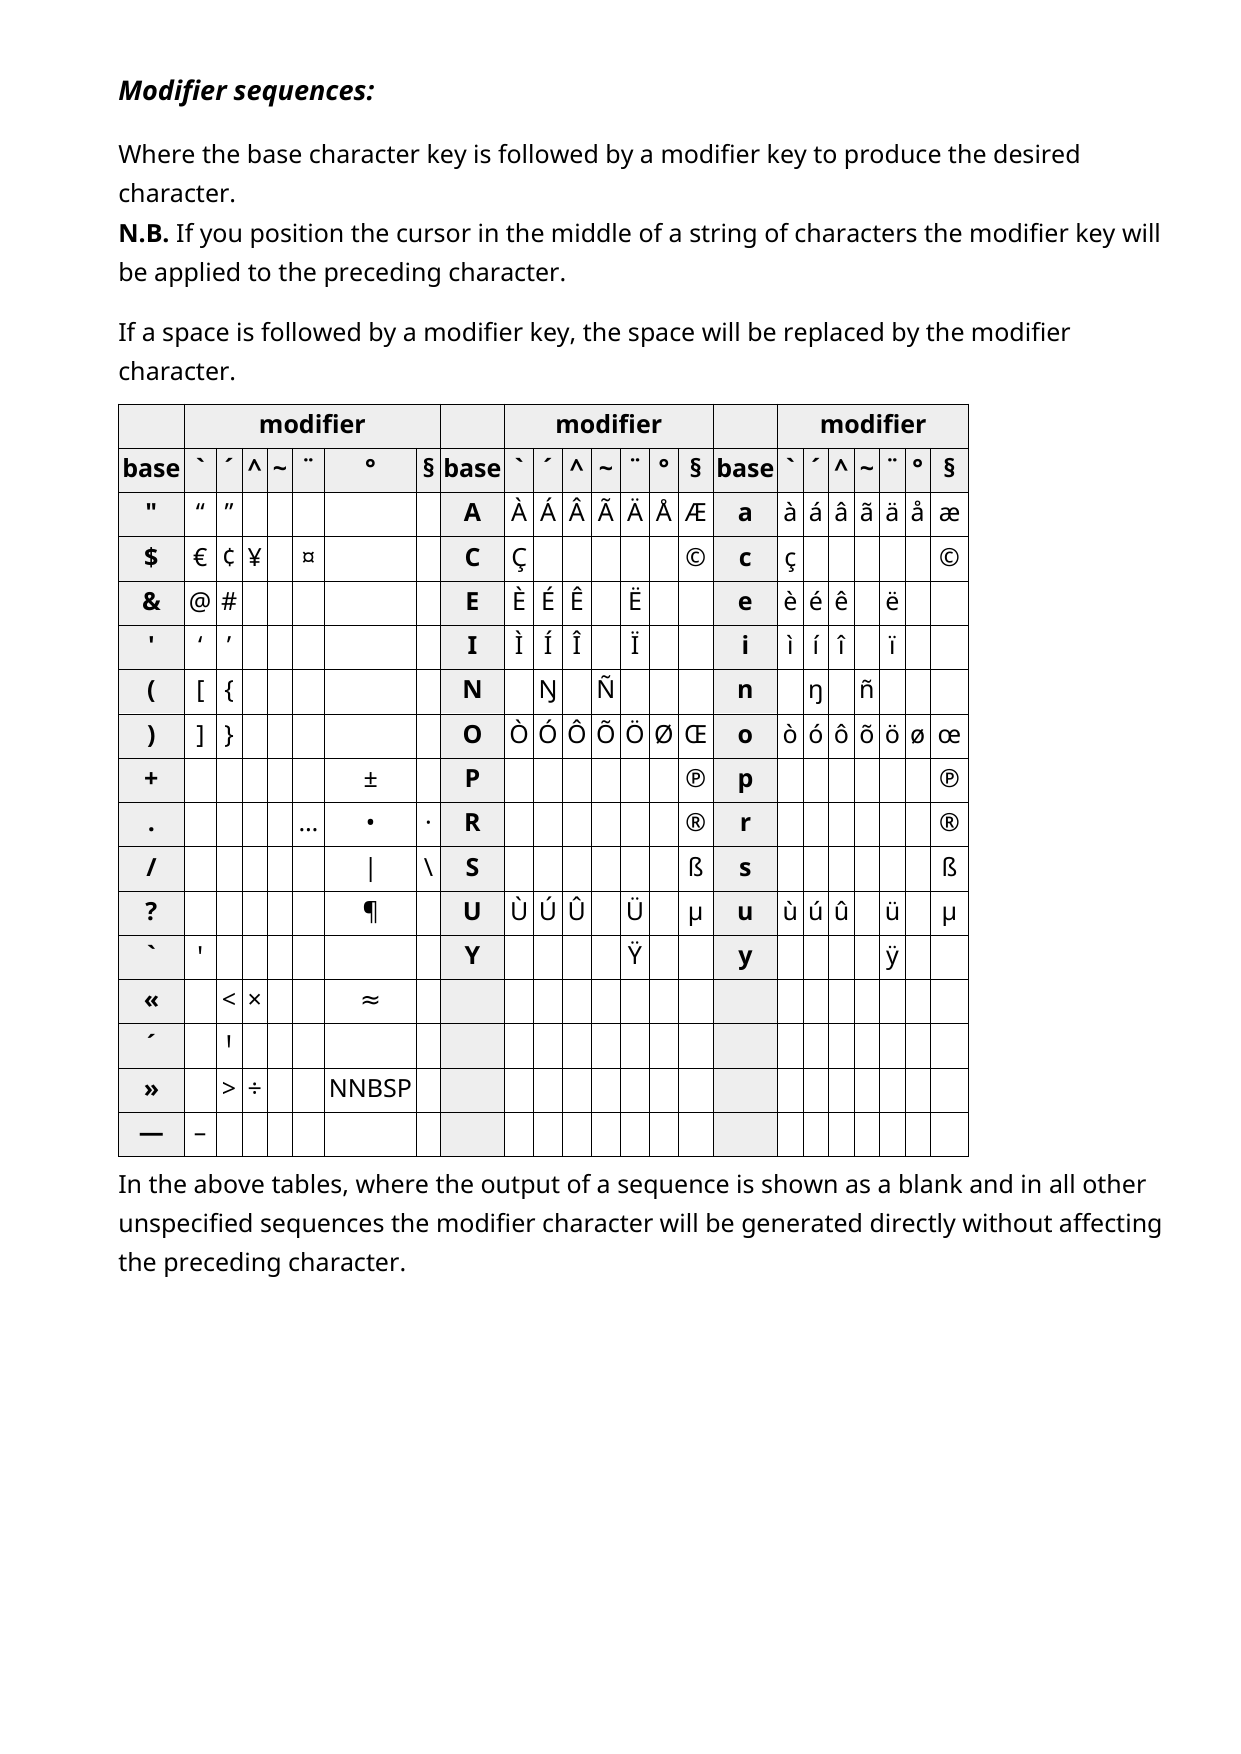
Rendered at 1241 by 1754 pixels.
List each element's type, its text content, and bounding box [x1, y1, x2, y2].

table_cell Ü [621, 892, 649, 935]
table_cell [325, 537, 416, 581]
table_cell § [679, 449, 713, 492]
table_cell ã [855, 493, 879, 536]
table_cell [778, 803, 803, 846]
table_cell [855, 980, 879, 1023]
table_cell [293, 715, 324, 758]
table_cell [505, 670, 533, 713]
table_cell [293, 892, 324, 935]
table_cell ° [906, 449, 930, 492]
table_cell [679, 1069, 713, 1112]
table_cell [441, 1024, 504, 1068]
table_cell [906, 936, 930, 979]
table_cell [931, 626, 968, 669]
table_cell € [185, 537, 216, 581]
table_cell [243, 582, 267, 625]
table_cell [650, 670, 678, 713]
table_cell [268, 493, 292, 536]
table_cell í [804, 626, 828, 669]
table_cell [778, 936, 803, 979]
table_cell [185, 1024, 216, 1068]
table_cell [931, 936, 968, 979]
table_cell [592, 892, 620, 935]
table_cell p [714, 759, 777, 802]
table_cell [855, 1024, 879, 1068]
table_cell [268, 980, 292, 1023]
table_cell [778, 1024, 803, 1068]
table_cell ä [880, 493, 905, 536]
table_cell [829, 980, 854, 1023]
table_cell [243, 670, 267, 713]
table_cell ŋ [804, 670, 828, 713]
table_cell ` [778, 449, 803, 492]
table_cell Ù [505, 892, 533, 935]
table_cell Ò [505, 715, 533, 758]
table_cell [621, 537, 649, 581]
table_cell [650, 1113, 678, 1156]
table_cell [325, 582, 416, 625]
table_cell [804, 537, 828, 581]
table_cell [268, 1024, 292, 1068]
table_cell á [804, 493, 828, 536]
table_cell [880, 980, 905, 1023]
table_cell [855, 759, 879, 802]
table_cell [855, 847, 879, 891]
table_cell [534, 847, 562, 891]
table_header [714, 405, 777, 448]
table_cell ´ [217, 449, 242, 492]
table_cell [592, 582, 620, 625]
table_cell â [829, 493, 854, 536]
table_cell [650, 626, 678, 669]
table_cell È [505, 582, 533, 625]
table_cell [441, 980, 504, 1023]
table_cell [592, 759, 620, 802]
table_cell [855, 892, 879, 935]
table_cell # [217, 582, 242, 625]
table_cell n [714, 670, 777, 713]
table_cell [906, 1113, 930, 1156]
table_cell [563, 1113, 591, 1156]
table_cell [931, 1024, 968, 1068]
table_cell è [778, 582, 803, 625]
table_cell [880, 1024, 905, 1068]
table_cell ¤ [293, 537, 324, 581]
table_cell [906, 847, 930, 891]
table_cell [417, 759, 440, 802]
table_cell [621, 759, 649, 802]
table_cell Â [563, 493, 591, 536]
table_cell [505, 847, 533, 891]
table_cell [243, 936, 267, 979]
table_cell [325, 1024, 416, 1068]
table_cell [880, 1113, 905, 1156]
table_cell [804, 803, 828, 846]
table_cell [325, 670, 416, 713]
table_cell [592, 847, 620, 891]
table_cell õ [855, 715, 879, 758]
table_cell · [417, 803, 440, 846]
table_cell [778, 1113, 803, 1156]
table_cell [185, 847, 216, 891]
table_cell O [441, 715, 504, 758]
table_cell [243, 803, 267, 846]
table_cell é [804, 582, 828, 625]
table_cell [592, 1113, 620, 1156]
table_cell [185, 1069, 216, 1112]
table_cell [880, 670, 905, 713]
table_cell [217, 759, 242, 802]
table_cell [505, 936, 533, 979]
table_cell [778, 980, 803, 1023]
table_cell [855, 537, 879, 581]
table_cell [243, 715, 267, 758]
table_cell ) [119, 715, 184, 758]
table_cell À [505, 493, 533, 536]
table_cell Ó [534, 715, 562, 758]
text In the above tables, where the output of a sequence is shown as a blank and in all other unspecified sequences the modifier character will be generated directly without affecting the preceding character. [118, 1167, 1181, 1279]
table_cell Ï [621, 626, 649, 669]
table_cell y [714, 936, 777, 979]
table_cell [621, 1069, 649, 1112]
table_cell ¨ [293, 449, 324, 492]
table_cell [563, 1024, 591, 1068]
table_cell r [714, 803, 777, 846]
table_cell [829, 847, 854, 891]
table_cell [621, 803, 649, 846]
table_cell à [778, 493, 803, 536]
table_cell [906, 803, 930, 846]
table_cell • [325, 803, 416, 846]
table_cell » [119, 1069, 184, 1112]
table_cell [505, 1024, 533, 1068]
table_cell [650, 1069, 678, 1112]
table_cell [778, 670, 803, 713]
table_cell [293, 1069, 324, 1112]
table_cell [931, 980, 968, 1023]
table_cell [804, 759, 828, 802]
table_cell Ì [505, 626, 533, 669]
table_cell [855, 936, 879, 979]
table_cell ^ [243, 449, 267, 492]
table_cell [441, 1069, 504, 1112]
table_header [119, 405, 184, 448]
table_cell § [417, 449, 440, 492]
table_cell Ꞌ [217, 1024, 242, 1068]
table_cell © [679, 537, 713, 581]
table_cell [906, 980, 930, 1023]
table_cell [417, 493, 440, 536]
table_cell [534, 759, 562, 802]
table_cell A [441, 493, 504, 536]
table_cell [268, 936, 292, 979]
table_cell – [185, 1113, 216, 1156]
table_cell [650, 936, 678, 979]
table_cell ℗ [679, 759, 713, 802]
table_cell [855, 803, 879, 846]
table_cell [829, 1113, 854, 1156]
table_cell Ç [505, 537, 533, 581]
table_cell [650, 847, 678, 891]
table_cell [417, 715, 440, 758]
table_cell Õ [592, 715, 620, 758]
table_cell Ú [534, 892, 562, 935]
table_cell ñ [855, 670, 879, 713]
table_cell Í [534, 626, 562, 669]
table_cell [906, 626, 930, 669]
table_cell base [119, 449, 184, 492]
table_cell [185, 803, 216, 846]
text Where the base character key is followed by a modifier key to produce the desired character. N.B. If you position the cursor in the middle of a string of characters the modifier key will be applied to the preceding character. [118, 137, 1181, 288]
table_cell [804, 980, 828, 1023]
table_cell ÷ [243, 1069, 267, 1112]
table_cell ¨ [621, 449, 649, 492]
table_cell [505, 980, 533, 1023]
table_cell base [441, 449, 504, 492]
table_cell ~ [855, 449, 879, 492]
table_cell P [441, 759, 504, 802]
table_cell [563, 537, 591, 581]
table_cell / [119, 847, 184, 891]
table_cell [592, 626, 620, 669]
table_cell [563, 980, 591, 1023]
table_cell Ë [621, 582, 649, 625]
table_cell Ê [563, 582, 591, 625]
table_cell [855, 626, 879, 669]
table_cell [325, 493, 416, 536]
table_cell ¢ [217, 537, 242, 581]
table_cell [829, 537, 854, 581]
table_cell µ [931, 892, 968, 935]
table_cell [592, 1024, 620, 1068]
table_cell [880, 847, 905, 891]
table_cell ® [679, 803, 713, 846]
table_cell [855, 1069, 879, 1112]
table_cell [417, 670, 440, 713]
table_cell [829, 936, 854, 979]
table_cell [829, 759, 854, 802]
table_cell [621, 1024, 649, 1068]
table_cell Ã [592, 493, 620, 536]
table_cell [217, 847, 242, 891]
table_cell c [714, 537, 777, 581]
table_cell ô [829, 715, 854, 758]
table_cell “ [185, 493, 216, 536]
table_cell [855, 582, 879, 625]
table_cell [804, 1024, 828, 1068]
table_cell [714, 980, 777, 1023]
table_cell ò [778, 715, 803, 758]
table_cell [268, 582, 292, 625]
table_cell [650, 537, 678, 581]
table_cell [621, 1113, 649, 1156]
table_cell Æ [679, 493, 713, 536]
table_cell µ [679, 892, 713, 935]
table_cell ì [778, 626, 803, 669]
table_cell [621, 847, 649, 891]
table_cell [417, 582, 440, 625]
table_cell [293, 582, 324, 625]
table_cell [417, 892, 440, 935]
table_cell [714, 1069, 777, 1112]
table_cell û [829, 892, 854, 935]
table_cell i [714, 626, 777, 669]
table_cell ë [880, 582, 905, 625]
table_cell ~ [592, 449, 620, 492]
table_cell [829, 670, 854, 713]
table_cell [621, 980, 649, 1023]
text If a space is followed by a modifier key, the space will be replaced by the modifier character. [118, 315, 1181, 388]
table_cell [217, 936, 242, 979]
table_cell [931, 1069, 968, 1112]
table_cell [650, 582, 678, 625]
table_cell ° [650, 449, 678, 492]
table_cell [293, 1024, 324, 1068]
table_cell [804, 1069, 828, 1112]
table_cell [325, 626, 416, 669]
table_cell ¶ [325, 892, 416, 935]
table_cell [880, 1069, 905, 1112]
table_cell base [714, 449, 777, 492]
table_cell [906, 1069, 930, 1112]
table_header modifier [505, 405, 713, 448]
table_cell [906, 582, 930, 625]
table_cell [293, 493, 324, 536]
table_cell ¥ [243, 537, 267, 581]
table_cell [243, 1113, 267, 1156]
table_cell I [441, 626, 504, 669]
table_cell [650, 980, 678, 1023]
table_cell [880, 759, 905, 802]
table_cell [268, 1113, 292, 1156]
table_cell Û [563, 892, 591, 935]
table_cell [592, 803, 620, 846]
table_cell ” [217, 493, 242, 536]
table_cell [906, 1024, 930, 1068]
table_cell ç [778, 537, 803, 581]
table_cell [931, 582, 968, 625]
table_cell [679, 626, 713, 669]
table_cell R [441, 803, 504, 846]
table_cell S [441, 847, 504, 891]
table_cell [778, 1069, 803, 1112]
table_cell { [217, 670, 242, 713]
table_cell [268, 537, 292, 581]
table_cell [829, 803, 854, 846]
table_cell [268, 892, 292, 935]
table_cell [505, 759, 533, 802]
table_cell \ [417, 847, 440, 891]
table_cell [293, 626, 324, 669]
table_cell N [441, 670, 504, 713]
table_cell å [906, 493, 930, 536]
table_cell [592, 537, 620, 581]
table_cell NNBSP [325, 1069, 416, 1112]
table_cell [417, 1069, 440, 1112]
table_cell É [534, 582, 562, 625]
table_cell [906, 892, 930, 935]
subtitle Modifier sequences: [118, 72, 1181, 108]
table_cell [650, 803, 678, 846]
table_cell [268, 803, 292, 846]
table_cell [325, 715, 416, 758]
table_cell [534, 936, 562, 979]
table_cell ´ [534, 449, 562, 492]
table_cell ´ [804, 449, 828, 492]
table_cell U [441, 892, 504, 935]
table_cell ü [880, 892, 905, 935]
table_cell [679, 1113, 713, 1156]
table_cell [293, 1113, 324, 1156]
table_cell § [931, 449, 968, 492]
table_cell Y [441, 936, 504, 979]
table_cell [417, 1024, 440, 1068]
table_cell [185, 892, 216, 935]
table_cell Ŋ [534, 670, 562, 713]
table_cell Ä [621, 493, 649, 536]
table_cell ß [679, 847, 713, 891]
table_cell [441, 1113, 504, 1156]
table_cell . [119, 803, 184, 846]
table_cell [185, 980, 216, 1023]
table_cell C [441, 537, 504, 581]
table_cell Á [534, 493, 562, 536]
table_cell ‘ [185, 626, 216, 669]
table_cell ’ [217, 626, 242, 669]
table_cell ï [880, 626, 905, 669]
table_cell [268, 759, 292, 802]
table_cell [417, 936, 440, 979]
table_cell [505, 1069, 533, 1112]
table_cell $ [119, 537, 184, 581]
table_cell Å [650, 493, 678, 536]
table_cell [185, 759, 216, 802]
table_cell [268, 670, 292, 713]
table_cell < [217, 980, 242, 1023]
table_header modifier [185, 405, 440, 448]
table_cell Œ [679, 715, 713, 758]
table_cell ? [119, 892, 184, 935]
table_cell ¨ [880, 449, 905, 492]
table_cell [217, 803, 242, 846]
table_cell ^ [563, 449, 591, 492]
table_cell [268, 847, 292, 891]
table_cell E [441, 582, 504, 625]
table_cell o [714, 715, 777, 758]
table_cell [243, 626, 267, 669]
table_cell Ö [621, 715, 649, 758]
table_cell @ [185, 582, 216, 625]
table_cell [417, 537, 440, 581]
table_cell ê [829, 582, 854, 625]
table_header modifier [778, 405, 968, 448]
table_cell ꞌ [185, 936, 216, 979]
table_cell [650, 892, 678, 935]
table_cell [325, 936, 416, 979]
table_cell [243, 847, 267, 891]
table_cell [829, 1024, 854, 1068]
table_cell Ô [563, 715, 591, 758]
table_cell [293, 759, 324, 802]
table_cell [243, 892, 267, 935]
table_cell ø [906, 715, 930, 758]
table_cell + [119, 759, 184, 802]
table_cell [855, 1113, 879, 1156]
table_cell [679, 980, 713, 1023]
table_cell ` [505, 449, 533, 492]
table_cell [325, 1113, 416, 1156]
table_cell [679, 936, 713, 979]
table_cell [268, 1069, 292, 1112]
table_cell [505, 803, 533, 846]
table_cell × [243, 980, 267, 1023]
table_cell ® [931, 803, 968, 846]
table_cell " [119, 493, 184, 536]
table_cell [534, 980, 562, 1023]
table_cell Î [563, 626, 591, 669]
table_cell [563, 759, 591, 802]
table_cell > [217, 1069, 242, 1112]
table_cell [563, 936, 591, 979]
table_cell ` [119, 936, 184, 979]
table_cell [ [185, 670, 216, 713]
table_cell … [293, 803, 324, 846]
table_cell ≈ [325, 980, 416, 1023]
table_cell u [714, 892, 777, 935]
table_cell [417, 626, 440, 669]
table_cell [268, 626, 292, 669]
table_cell [505, 1113, 533, 1156]
table_cell [906, 759, 930, 802]
table_cell [217, 1113, 242, 1156]
table_cell œ [931, 715, 968, 758]
table_cell © [931, 537, 968, 581]
table_cell Ÿ [621, 936, 649, 979]
table_cell [714, 1024, 777, 1068]
table_cell [778, 759, 803, 802]
table_cell ° [325, 449, 416, 492]
table_cell [563, 847, 591, 891]
table_cell [592, 980, 620, 1023]
table_cell [534, 803, 562, 846]
table_cell ´ [119, 1024, 184, 1068]
table_cell [293, 670, 324, 713]
table_cell ' [119, 626, 184, 669]
table_cell [293, 936, 324, 979]
table_cell ~ [268, 449, 292, 492]
table_cell ó [804, 715, 828, 758]
table_cell [293, 847, 324, 891]
table_cell [563, 670, 591, 713]
table_cell ú [804, 892, 828, 935]
table_cell [417, 1113, 440, 1156]
table_cell [778, 847, 803, 891]
table_cell [563, 1069, 591, 1112]
table_cell [534, 537, 562, 581]
table_cell [679, 1024, 713, 1068]
table_cell ( [119, 670, 184, 713]
table_cell [829, 1069, 854, 1112]
table_cell Ñ [592, 670, 620, 713]
table_cell ù [778, 892, 803, 935]
table_cell [534, 1024, 562, 1068]
table_cell [804, 847, 828, 891]
table_cell [243, 759, 267, 802]
table_cell [592, 1069, 620, 1112]
table_cell [880, 537, 905, 581]
table_cell [563, 803, 591, 846]
table_cell & [119, 582, 184, 625]
table_cell e [714, 582, 777, 625]
table_cell ö [880, 715, 905, 758]
table_cell [534, 1069, 562, 1112]
table_cell ÿ [880, 936, 905, 979]
table_cell [243, 493, 267, 536]
table_cell æ [931, 493, 968, 536]
table_cell [217, 892, 242, 935]
table_cell ` [185, 449, 216, 492]
table_cell a [714, 493, 777, 536]
table_cell [592, 936, 620, 979]
table_cell [931, 670, 968, 713]
table_cell [650, 759, 678, 802]
table_cell [534, 1113, 562, 1156]
table_cell [804, 1113, 828, 1156]
table_cell [650, 1024, 678, 1068]
table_cell ℗ [931, 759, 968, 802]
table_cell [243, 1024, 267, 1068]
table_cell [714, 1113, 777, 1156]
table_cell « [119, 980, 184, 1023]
table_cell î [829, 626, 854, 669]
table_cell [880, 803, 905, 846]
table_cell s [714, 847, 777, 891]
table_cell ] [185, 715, 216, 758]
table_cell } [217, 715, 242, 758]
table_cell [293, 980, 324, 1023]
table_cell [906, 670, 930, 713]
table_cell ß [931, 847, 968, 891]
table_cell [931, 1113, 968, 1156]
table_cell — [119, 1113, 184, 1156]
table_cell ± [325, 759, 416, 802]
table_cell [268, 715, 292, 758]
table_header [441, 405, 504, 448]
table_cell [906, 537, 930, 581]
table_cell [804, 936, 828, 979]
table_cell [621, 670, 649, 713]
table_cell [679, 670, 713, 713]
table_cell [679, 582, 713, 625]
table_cell Ø [650, 715, 678, 758]
table_cell [417, 980, 440, 1023]
table_cell ^ [829, 449, 854, 492]
table_cell | [325, 847, 416, 891]
